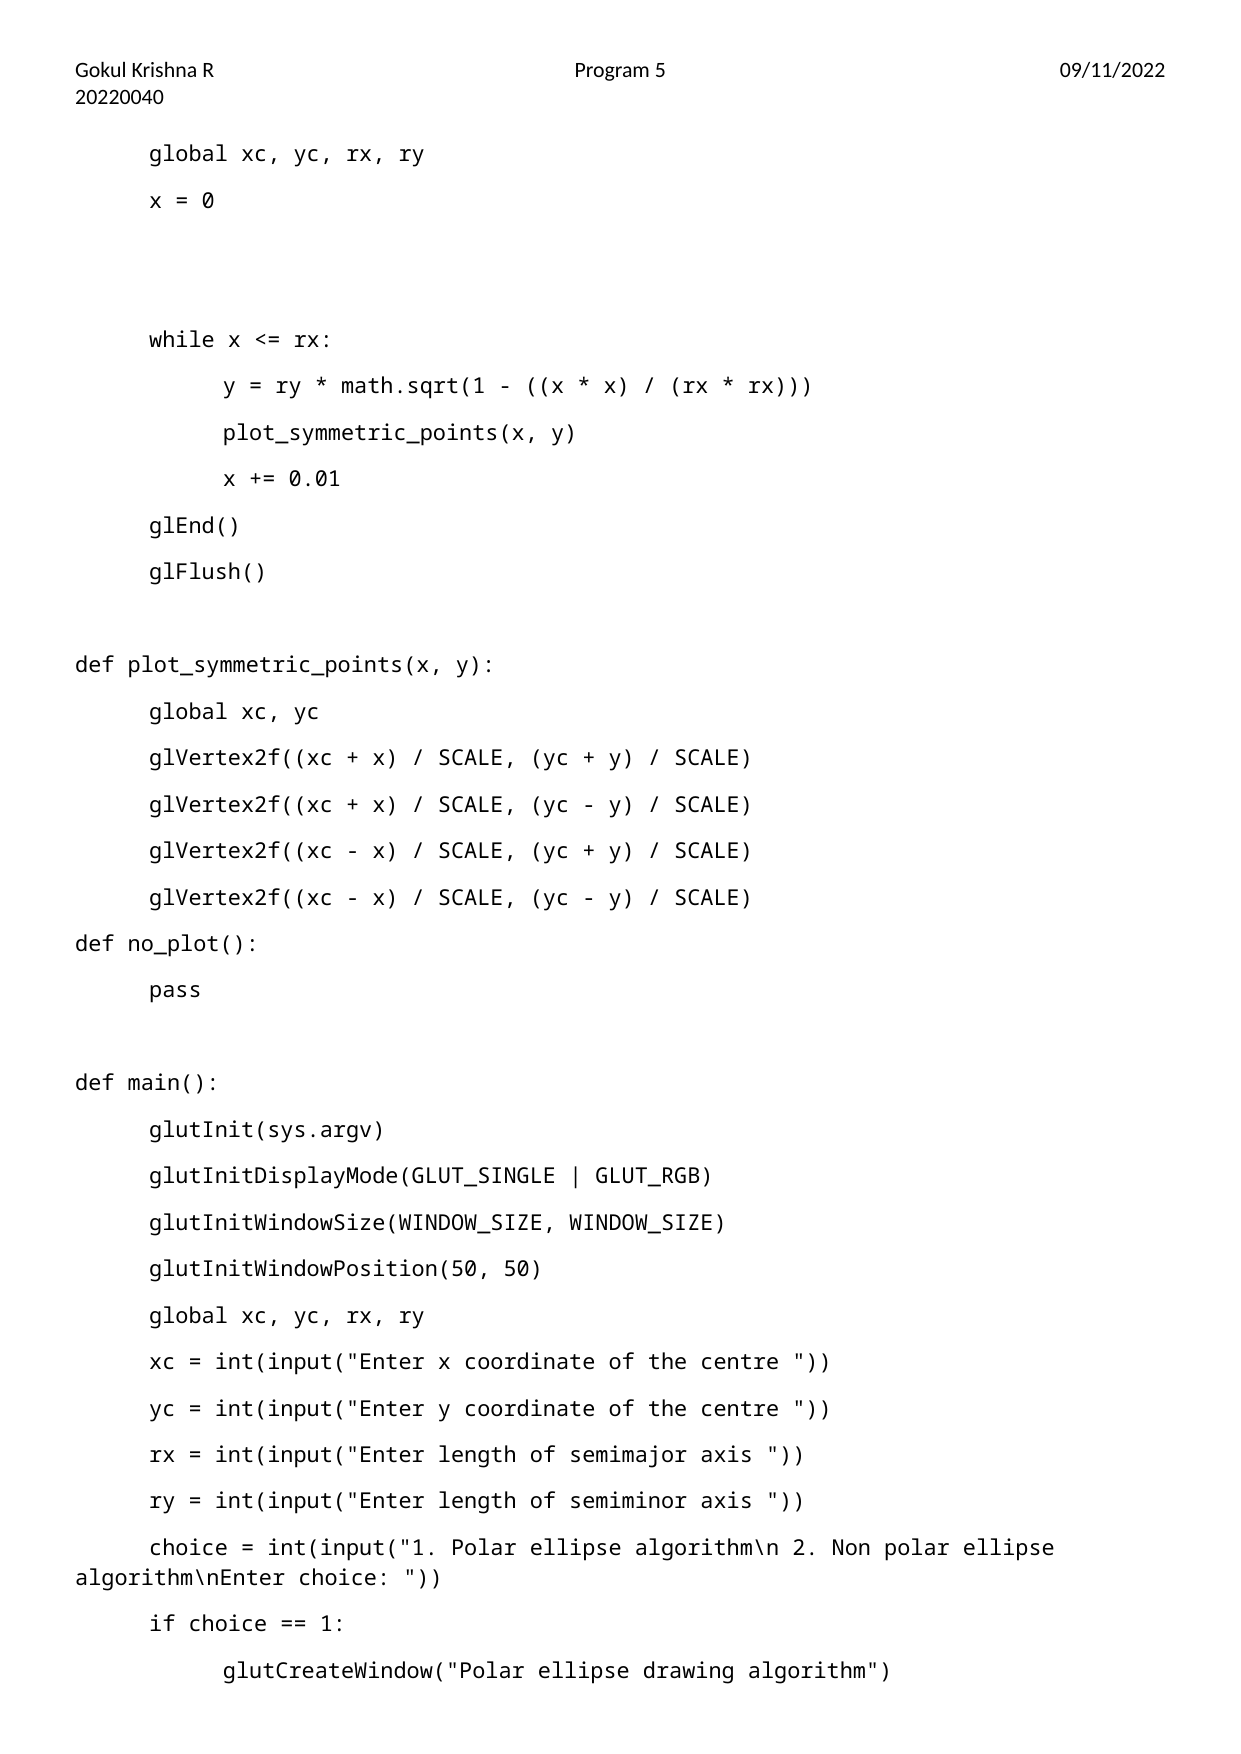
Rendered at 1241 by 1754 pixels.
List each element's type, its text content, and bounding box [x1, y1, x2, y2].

text glutInitWindowPosition(50, 50) [75, 1253, 1165, 1283]
text glVertex2f((xc + x) / SCALE, (yc - y) / SCALE) [75, 789, 1165, 818]
text glVertex2f((xc - x) / SCALE, (yc + y) / SCALE) [75, 835, 1165, 865]
text global xc, yc, rx, ry [75, 1300, 1165, 1329]
text glutInitWindowSize(WINDOW_SIZE, WINDOW_SIZE) [75, 1207, 1165, 1237]
text glVertex2f((xc + x) / SCALE, (yc + y) / SCALE) [75, 742, 1165, 772]
text glutInitDisplayMode(GLUT_SINGLE | GLUT_RGB) [75, 1160, 1165, 1190]
text def no_plot(): [75, 928, 1165, 958]
text xc = int(input("Enter x coordinate of the centre ")) [75, 1346, 1165, 1376]
text while x <= rx: [75, 324, 1165, 354]
text if choice == 1: [75, 1608, 1165, 1638]
text glVertex2f((xc - x) / SCALE, (yc - y) / SCALE) [75, 882, 1165, 911]
text def main(): [75, 1067, 1165, 1097]
text yc = int(input("Enter y coordinate of the centre ")) [75, 1393, 1165, 1422]
text pass [75, 974, 1165, 1004]
text choice = int(input("1. Polar ellipse algorithm\n 2. Non polar ellipse algorithm\nEnter choice: ")) [75, 1532, 1165, 1592]
text plot_symmetric_points(x, y) [75, 417, 1165, 447]
text y = ry * math.sqrt(1 - ((x * x) / (rx * rx))) [75, 371, 1165, 400]
text glEnd() [75, 510, 1165, 540]
text def plot_symmetric_points(x, y): [75, 649, 1165, 679]
text x = 0 [75, 185, 1165, 214]
text rx = int(input("Enter length of semimajor axis ")) [75, 1439, 1165, 1469]
text x += 0.01 [75, 463, 1165, 493]
text glutInit(sys.argv) [75, 1114, 1165, 1144]
text ry = int(input("Enter length of semiminor axis ")) [75, 1486, 1165, 1515]
text global xc, yc, rx, ry [75, 138, 1165, 168]
text global xc, yc [75, 696, 1165, 726]
text glFlush() [75, 556, 1165, 586]
text glutCreateWindow("Polar ellipse drawing algorithm") [75, 1655, 1165, 1684]
